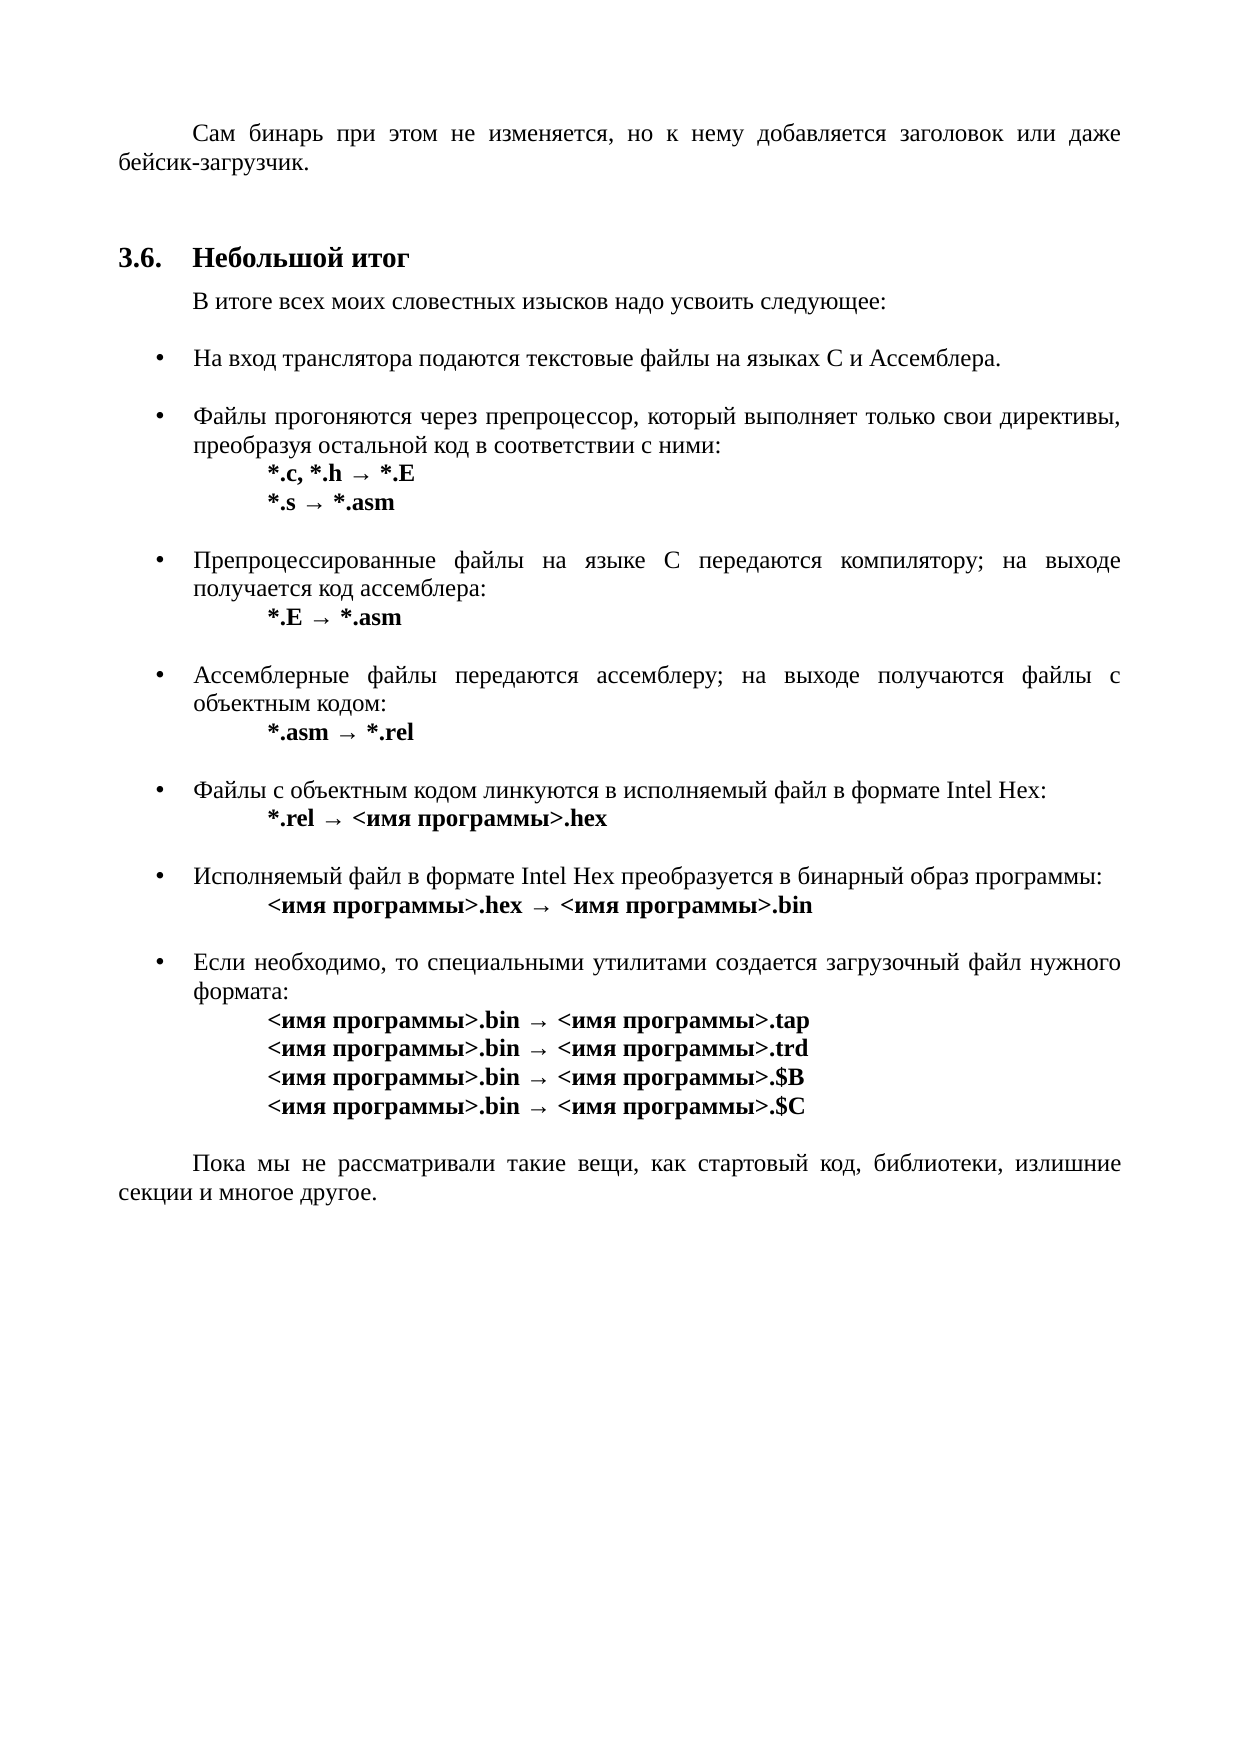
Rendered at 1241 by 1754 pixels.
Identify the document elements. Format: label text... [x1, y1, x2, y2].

list Ассемблерные файлы передаются ассемблеру; на выходе получаются файлы с объектным кодом: [156, 660, 1122, 717]
list *.s → *.asm [156, 487, 1122, 516]
list Исполняемый файл в формате Intel Hex преобразуется в бинарный образ программы: [156, 861, 1122, 890]
text Сам бинарь при этом не изменяется, но к нему добавляется заголовок или даже бейсик-загрузчик. [118, 118, 1122, 176]
list Препроцессированные файлы на языке С передаются компилятору; на выходе получается код ассемблера: [156, 545, 1122, 602]
list *.asm → *.rel [156, 717, 1122, 746]
list *.rel → <имя программы>.hex [156, 803, 1122, 832]
list Файлы с объектным кодом линкуются в исполняемый файл в формате Intel Hex: [156, 775, 1122, 803]
list Файлы прогоняются через препроцессор, который выполняет только свои директивы, преобразуя остальной код в соответствии с ними: [156, 401, 1122, 458]
list *.E → *.asm [156, 602, 1122, 631]
text Пока мы не рассматривали такие вещи, как стартовый код, библиотеки, излишние секции и многое другое. [118, 1148, 1122, 1206]
text В итоге всех моих словестных изысков надо усвоить следующее: [118, 286, 1122, 315]
list <имя программы>.bin → <имя программы>.$B [156, 1062, 1122, 1091]
list <имя программы>.bin → <имя программы>.trd [156, 1033, 1122, 1062]
list <имя программы>.bin → <имя программы>.$C [156, 1091, 1122, 1120]
subtitle Небольшой итог [118, 240, 1122, 273]
list *.c, *.h → *.E [156, 458, 1122, 487]
list <имя программы>.hex → <имя программы>.bin [156, 890, 1122, 918]
list <имя программы>.bin → <имя программы>.tap [156, 1005, 1122, 1033]
list Если необходимо, то специальными утилитами создается загрузочный файл нужного формата: [156, 947, 1122, 1005]
list На вход транслятора подаются текстовые файлы на языках С и Ассемблера. [156, 343, 1122, 372]
